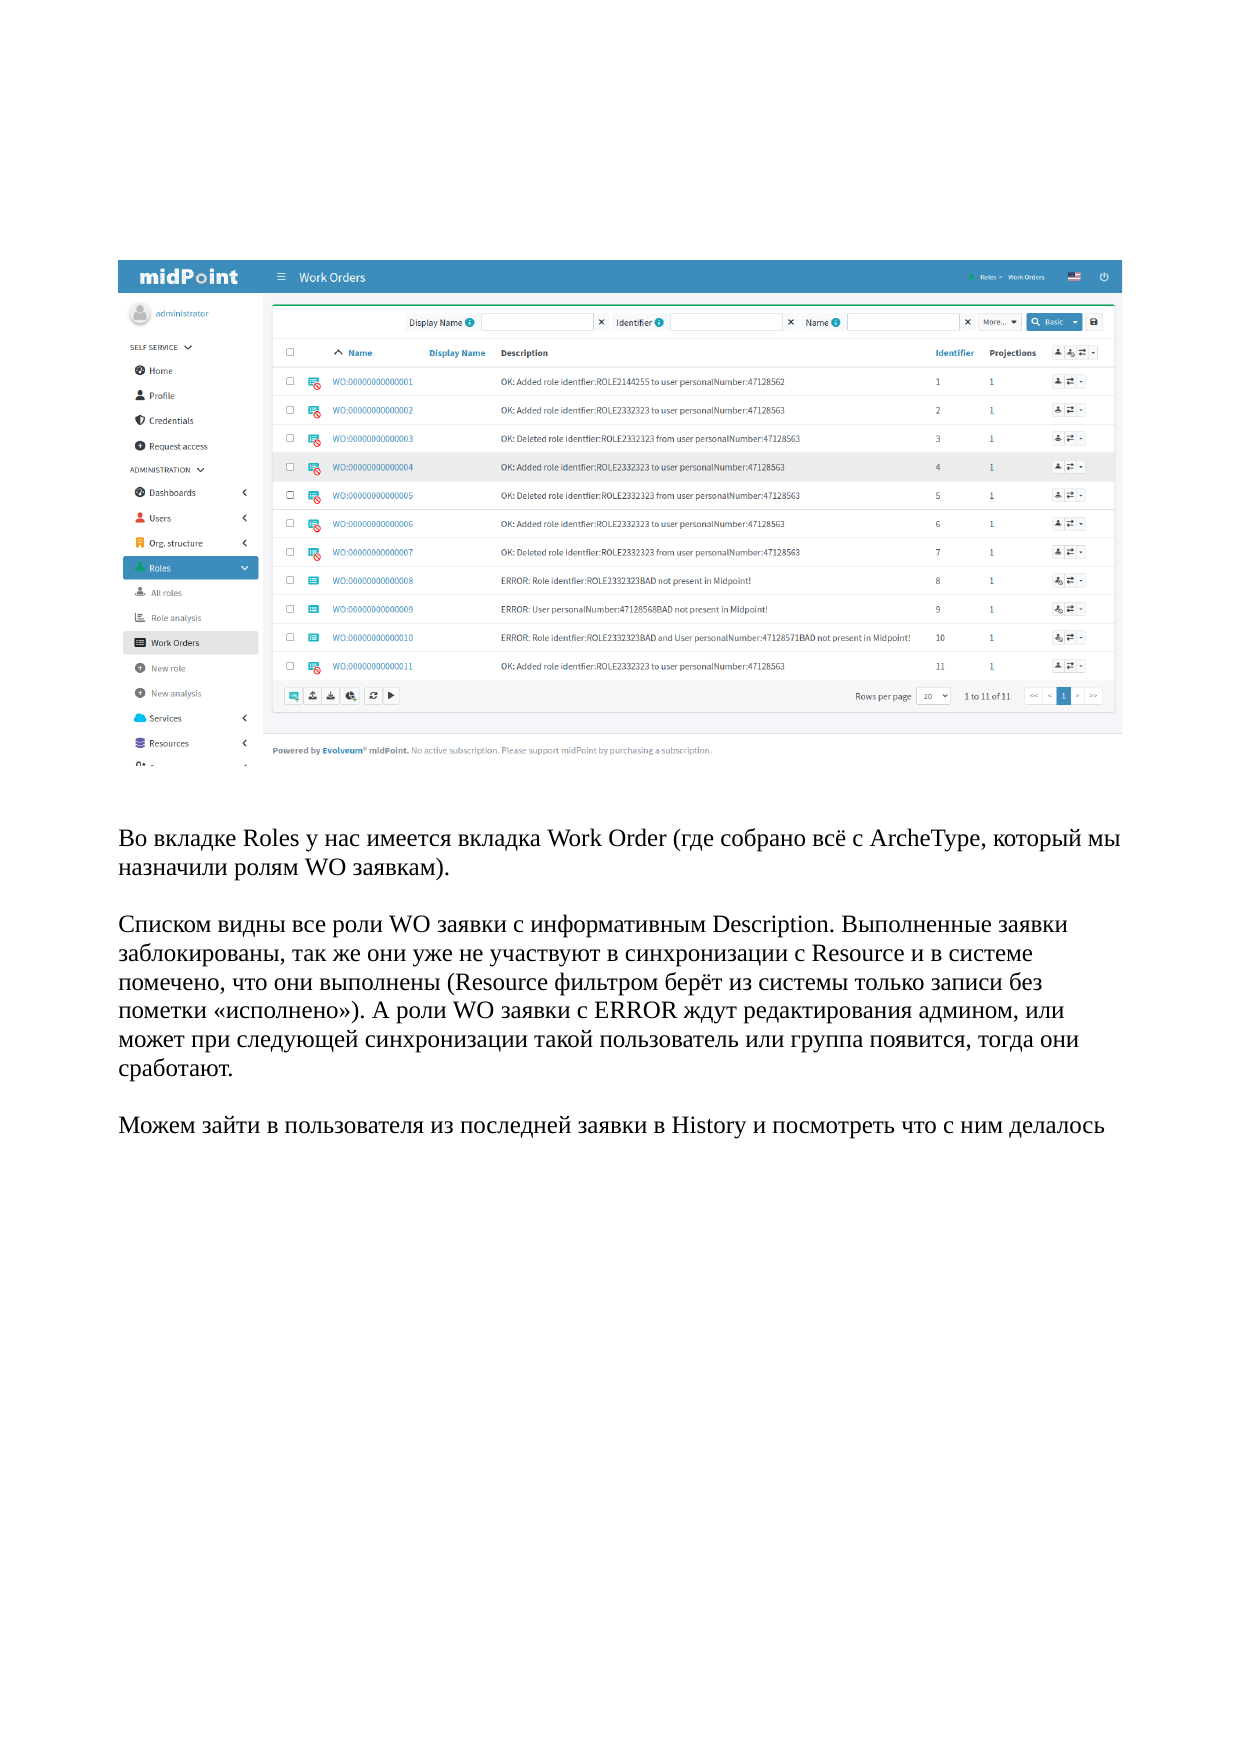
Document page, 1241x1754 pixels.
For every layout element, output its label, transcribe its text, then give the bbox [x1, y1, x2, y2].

picture [118, 260, 1123, 766]
text Во вкладке Roles у нас имеется вкладка Work Order (где собрано всё с ArcheType, который мы назначили ролям WO заявкам). [118, 823, 1122, 881]
text Списком видны все роли WO заявки с информативным Description. Выполненные заявки заблокированы, так же они уже не участвуют в синхронизации с Resource и в системе помечено, что они выполнены (Resource фильтром берёт из системы только записи без пометки «исполнено»). А роли WO заявки с ERROR ждут редактирования админом, или может при следующей синхронизации такой пользователь или группа появится, тогда они сработают. [118, 909, 1122, 1082]
text Можем зайти в пользователя из последней заявки в History и посмотреть что с ним делалось [118, 1111, 1122, 1139]
